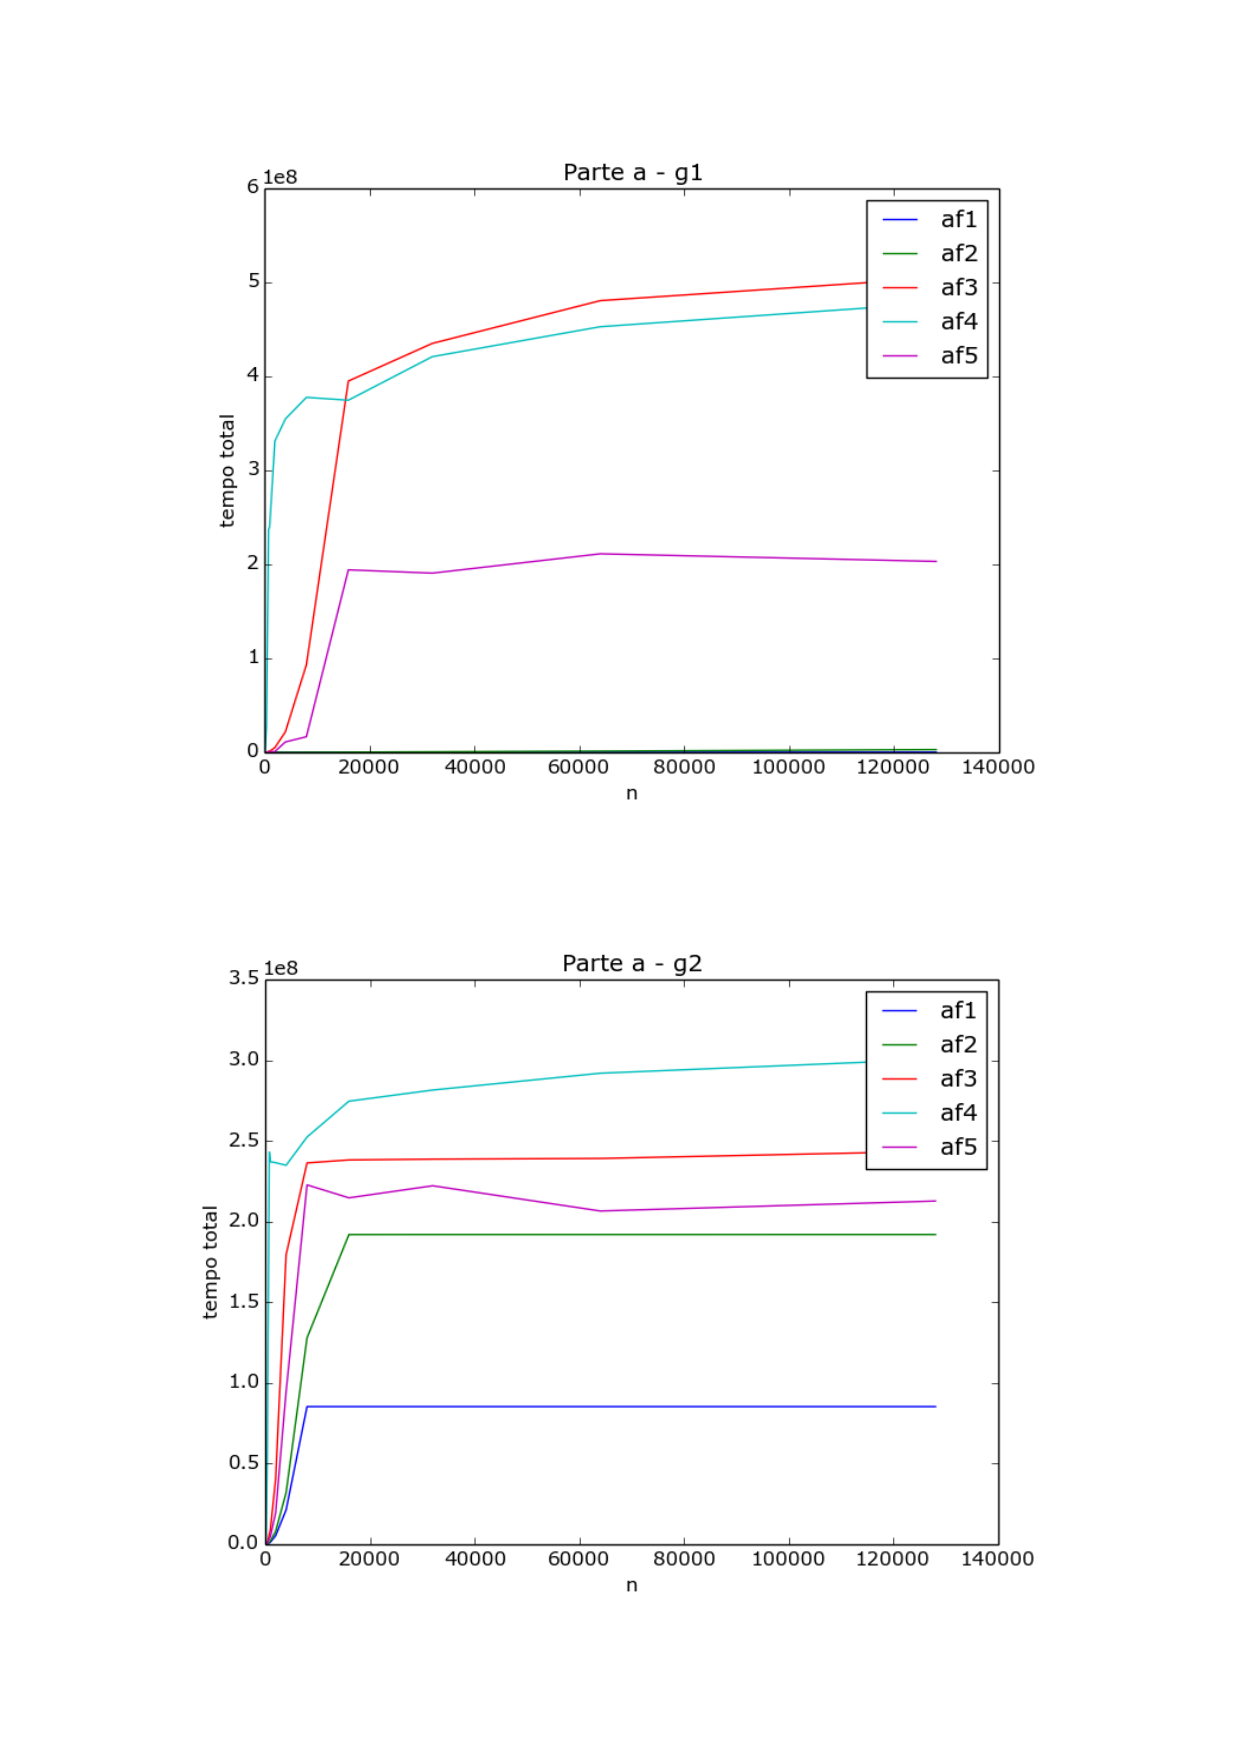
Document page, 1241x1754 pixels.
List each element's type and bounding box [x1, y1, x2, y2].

picture [147, 909, 1093, 1615]
picture [146, 118, 1094, 823]
